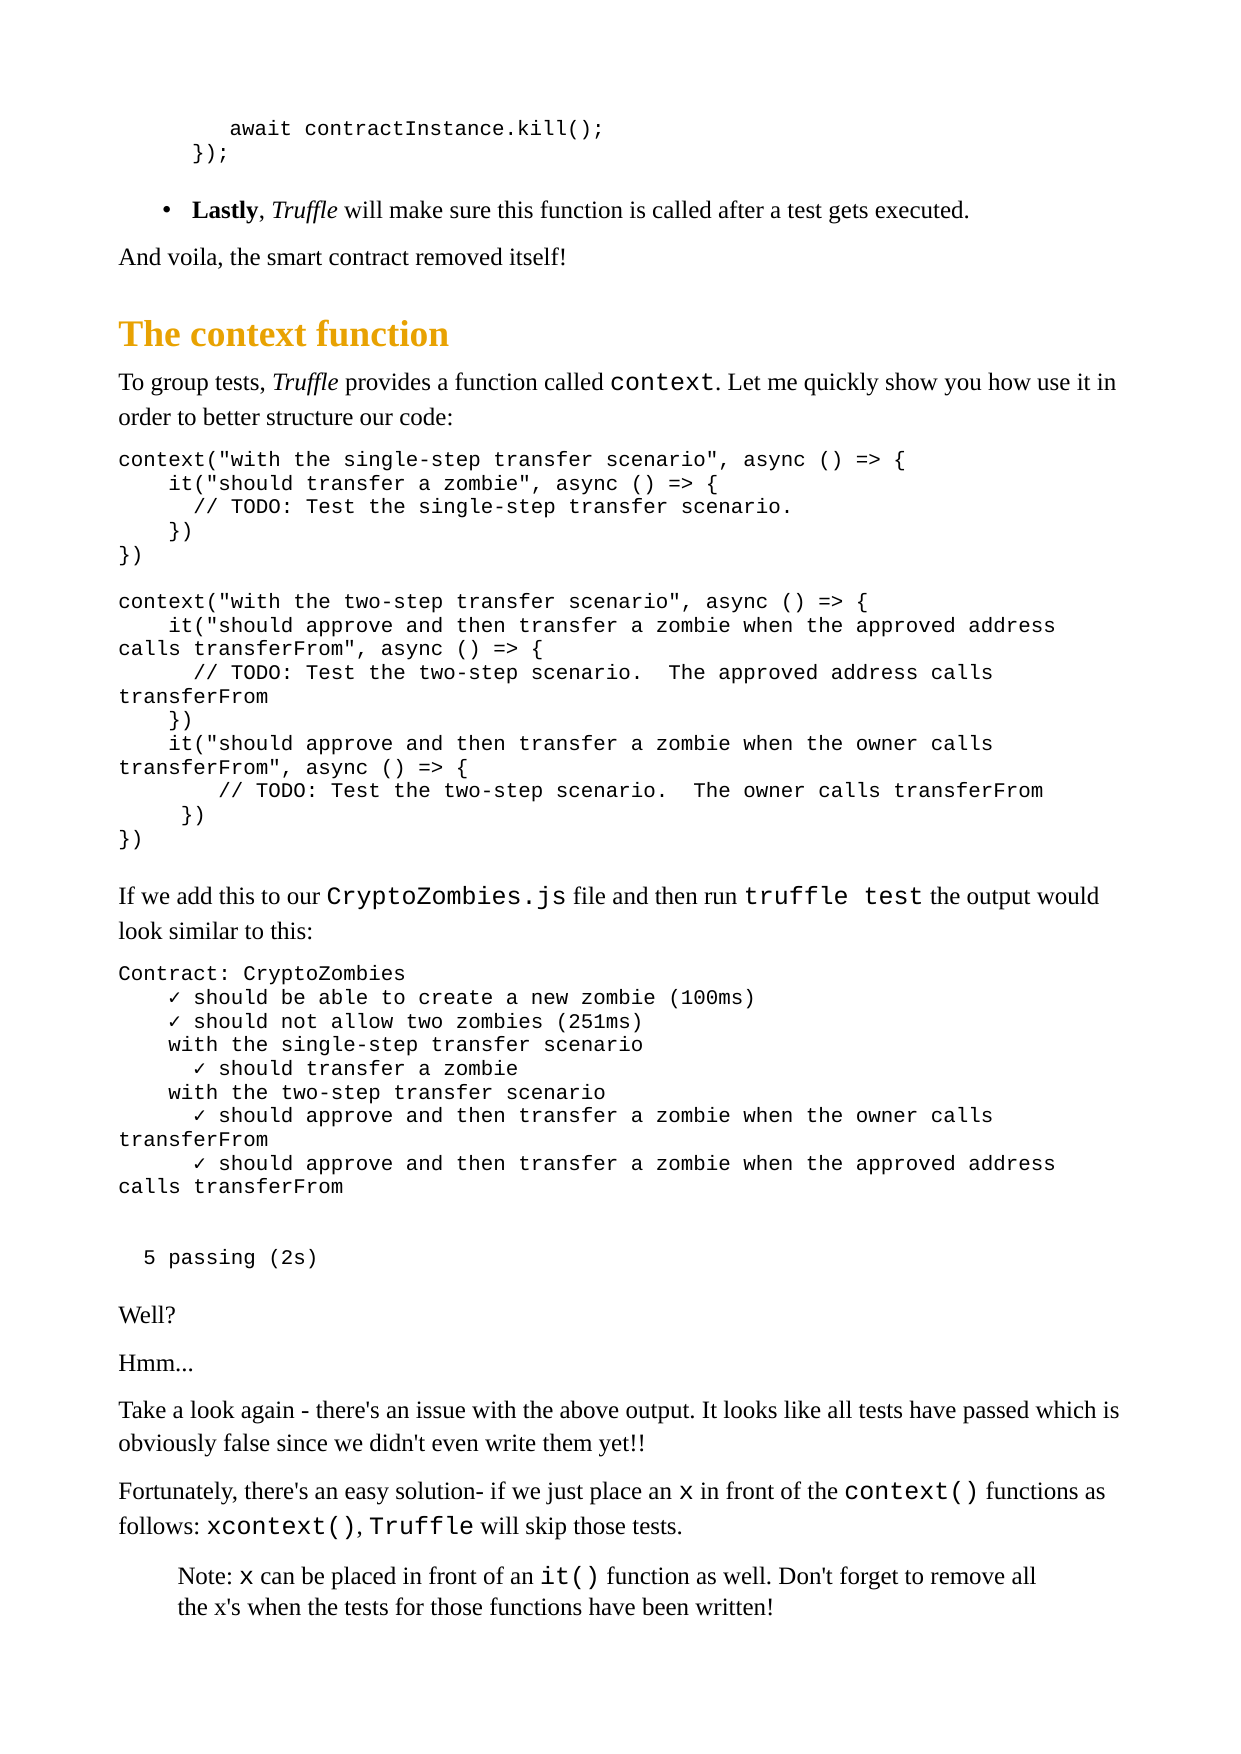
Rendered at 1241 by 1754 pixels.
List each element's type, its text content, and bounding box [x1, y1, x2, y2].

text context("with the single-step transfer scenario", async () => { [118, 449, 1122, 473]
text Contract: CryptoZombies [118, 963, 1122, 987]
text it("should transfer a zombie", async () => { [118, 473, 1122, 497]
text }) [118, 709, 1122, 733]
subtitle The context function [118, 311, 1122, 354]
list Lastly, Truffle will make sure this function is called after a test gets executed. [162, 195, 1122, 224]
text ✓ should approve and then transfer a zombie when the approved address calls transferFrom [118, 1153, 1122, 1200]
text }) [118, 520, 1122, 544]
text ✓ should approve and then transfer a zombie when the owner calls transferFrom [118, 1105, 1122, 1153]
text it("should approve and then transfer a zombie when the owner calls transferFrom", async () => { [118, 733, 1122, 780]
text }) [118, 804, 1122, 828]
text ✓ should transfer a zombie [118, 1058, 1122, 1082]
text }) [118, 544, 1122, 567]
text // TODO: Test the two-step scenario. The approved address calls transferFrom [118, 662, 1122, 709]
text Hmm... [118, 1348, 1122, 1377]
text with the two-step transfer scenario [118, 1082, 1122, 1105]
text Take a look again - there's an issue with the above output. It looks like all tests have passed which is obviously false since we didn't even write them yet!! [118, 1396, 1122, 1457]
text }) [118, 828, 1122, 851]
text To group tests, Truffle provides a function called context. Let me quickly show you how use it in order to better structure our code: [118, 367, 1122, 430]
text it("should approve and then transfer a zombie when the approved address calls transferFrom", async () => { [118, 615, 1122, 662]
text Well? [118, 1300, 1122, 1329]
text 5 passing (2s) [118, 1247, 1122, 1271]
list }); [162, 142, 1122, 165]
text ✓ should be able to create a new zombie (100ms) [118, 987, 1122, 1011]
list await contractInstance.kill(); [162, 118, 1122, 142]
text // TODO: Test the two-step scenario. The owner calls transferFrom [118, 780, 1122, 804]
text context("with the two-step transfer scenario", async () => { [118, 591, 1122, 615]
text ✓ should not allow two zombies (251ms) [118, 1011, 1122, 1034]
text Fortunately, there's an easy solution- if we just place an x in front of the context() functions as follows: xcontext(), Truffle will skip those tests. [118, 1476, 1122, 1542]
text If we add this to our CryptoZombies.js file and then run truffle test the output would look similar to this: [118, 881, 1122, 944]
text with the single-step transfer scenario [118, 1034, 1122, 1058]
text // TODO: Test the single-step transfer scenario. [118, 497, 1122, 520]
text Note: x can be placed in front of an it() function as well. Don't forget to remove all the x's when the tests for those functions have been written! [177, 1561, 1063, 1621]
text And voila, the smart contract removed itself! [118, 242, 1122, 271]
